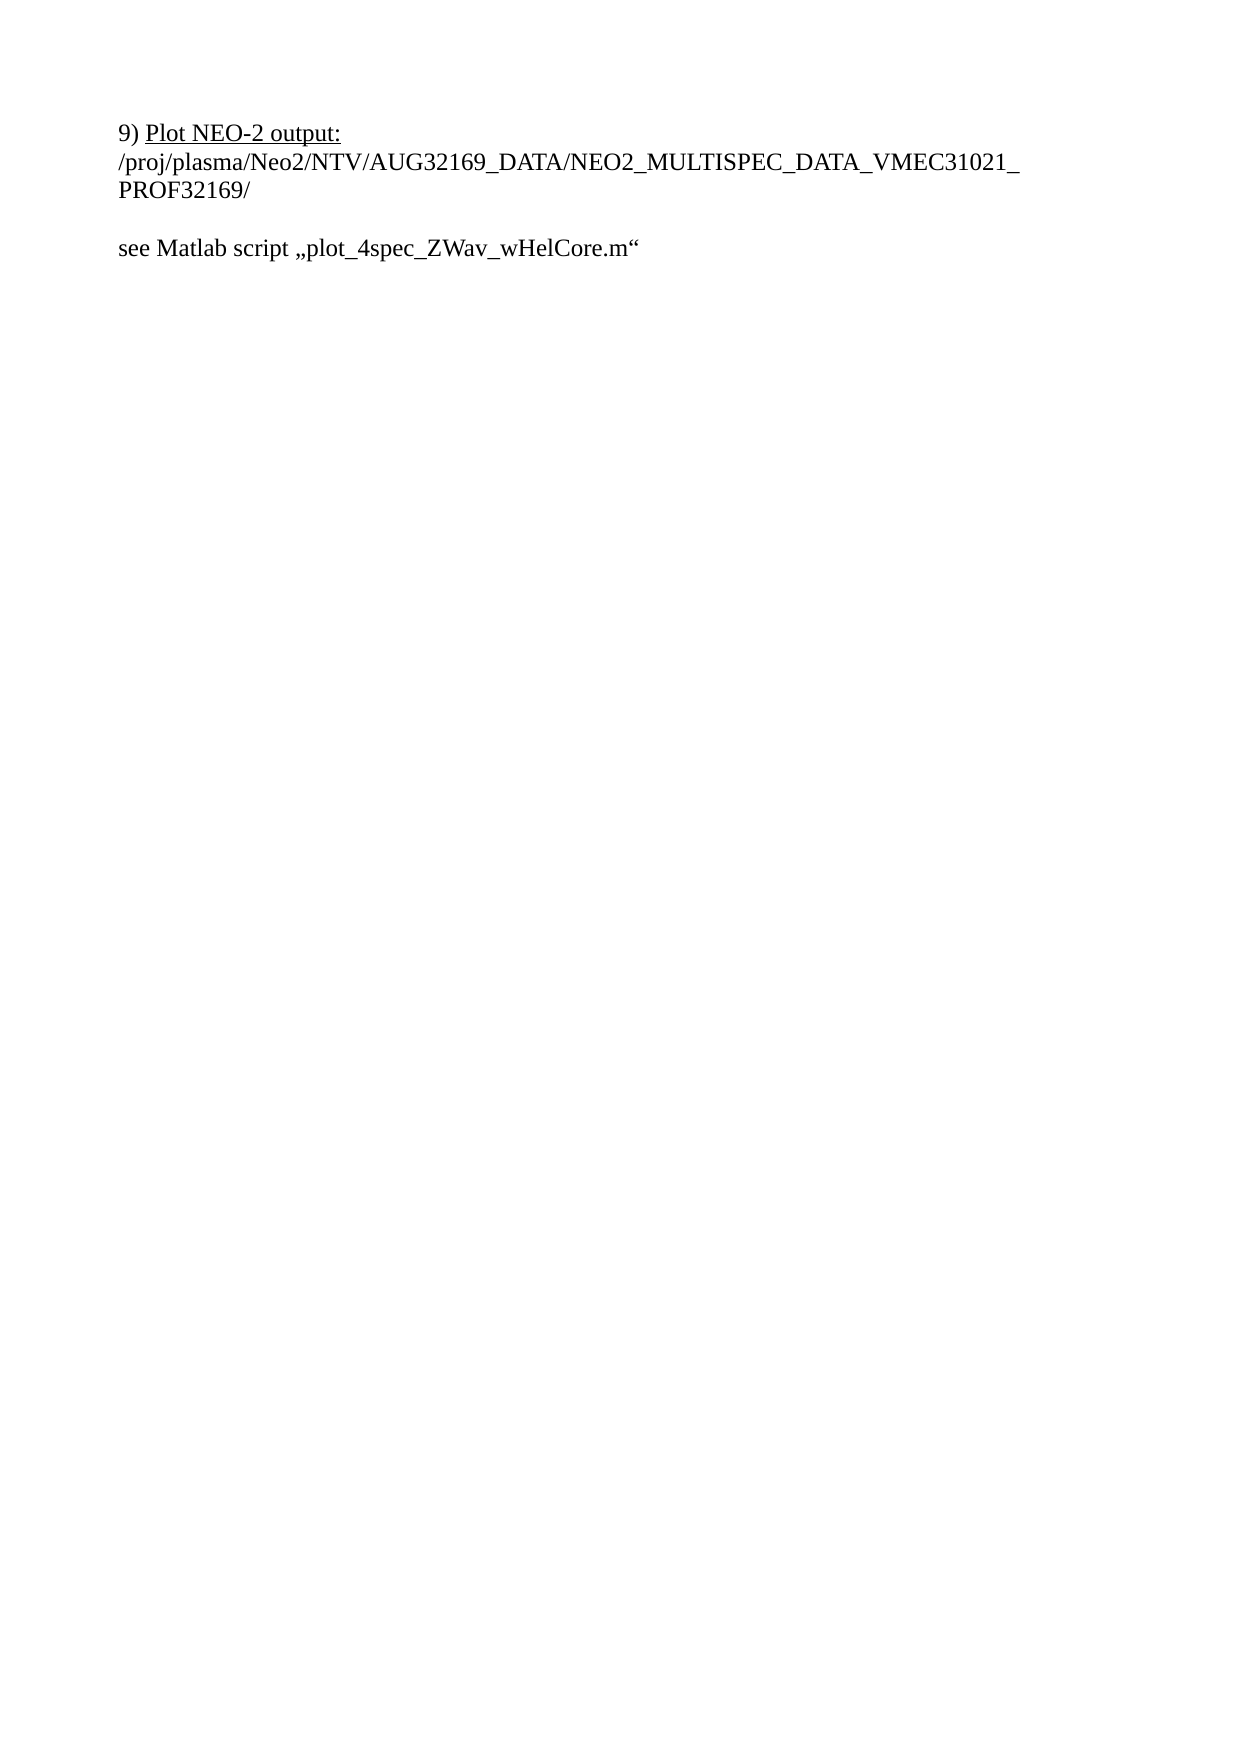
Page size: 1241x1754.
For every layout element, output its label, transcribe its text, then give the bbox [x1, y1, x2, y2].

text PROF32169/ [118, 176, 1122, 204]
text 9) Plot NEO-2 output: [118, 118, 1122, 147]
text see Matlab script „plot_4spec_ZWav_wHelCore.m“ [118, 233, 1122, 262]
text /proj/plasma/Neo2/NTV/AUG32169_DATA/NEO2_MULTISPEC_DATA_VMEC31021_ [118, 147, 1122, 176]
